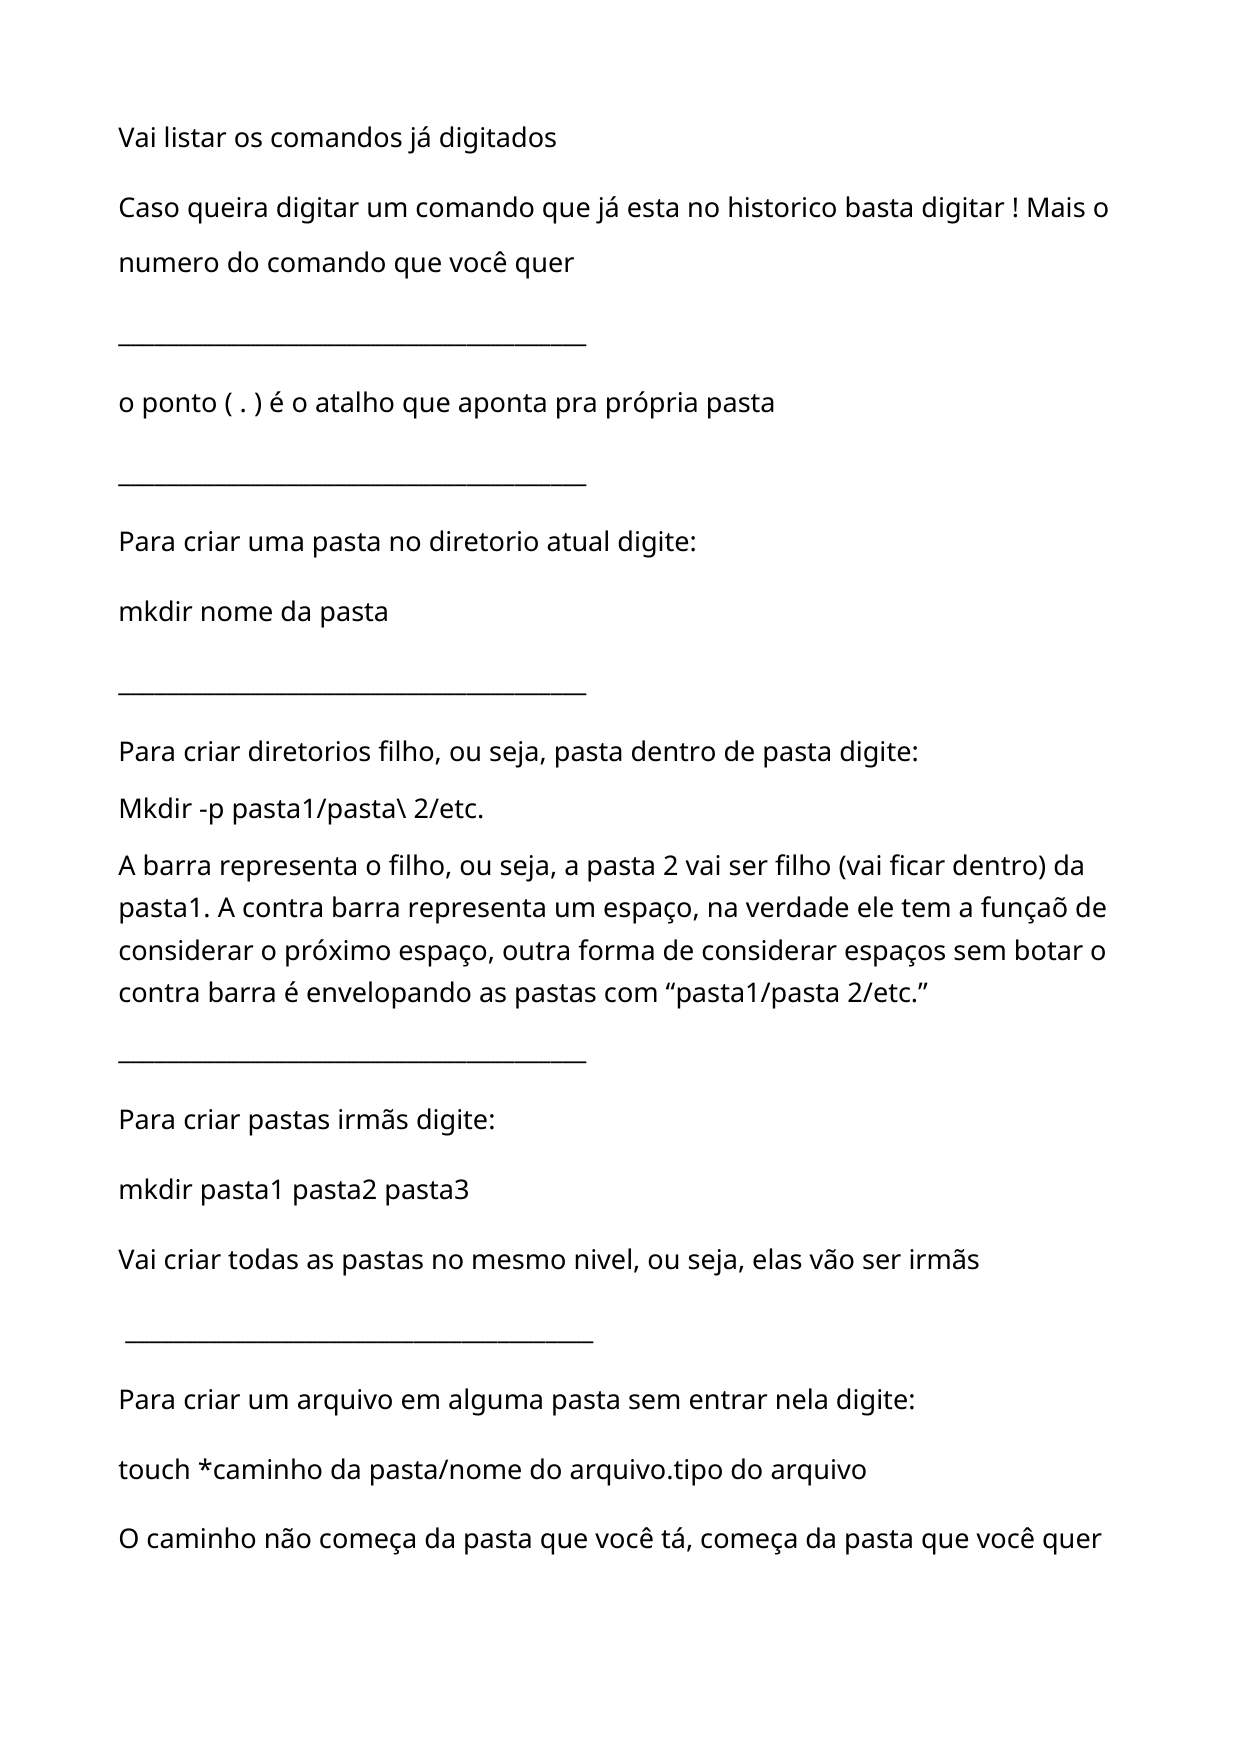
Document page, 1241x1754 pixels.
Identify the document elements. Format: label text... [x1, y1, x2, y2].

text Vai criar todas as pastas no mesmo nivel, ou seja, elas vão ser irmãs [118, 1240, 1122, 1277]
text Para criar diretorios filho, ou seja, pasta dentro de pasta digite: [118, 733, 1122, 769]
text Para criar pastas irmãs digite: [118, 1101, 1122, 1137]
text mkdir pasta1 pasta2 pasta3 [118, 1171, 1122, 1207]
text Caso queira digitar um comando que já esta no historico basta digitar ! Mais o numero do comando que você quer [118, 188, 1122, 280]
text Mkdir -p pasta1/pasta\ 2/etc. [118, 789, 1122, 826]
text O caminho não começa da pasta que você tá, começa da pasta que você quer [118, 1520, 1122, 1557]
text touch *caminho da pasta/nome do arquivo.tipo do arquivo [118, 1450, 1122, 1487]
text mkdir nome da pasta [118, 593, 1122, 630]
text _______________________________________ [118, 1310, 1122, 1347]
text _______________________________________ [118, 1031, 1122, 1068]
text A barra representa o filho, ou seja, a pasta 2 vai ser filho (vai ficar dentro) da pasta1. A contra barra representa um espaço, na verdade ele tem a funçaõ de considerar o próximo espaço, outra forma de considerar espaços sem botar o contra barra é envelopando as pastas com “pasta1/pasta 2/etc.” [118, 847, 1122, 1011]
text o ponto ( . ) é o atalho que aponta pra própria pasta [118, 383, 1122, 420]
text Vai listar os comandos já digitados [118, 118, 1122, 155]
text _______________________________________ [118, 663, 1122, 699]
text _______________________________________ [118, 313, 1122, 350]
text _______________________________________ [118, 453, 1122, 490]
text Para criar um arquivo em alguma pasta sem entrar nela digite: [118, 1380, 1122, 1417]
text Para criar uma pasta no diretorio atual digite: [118, 523, 1122, 560]
